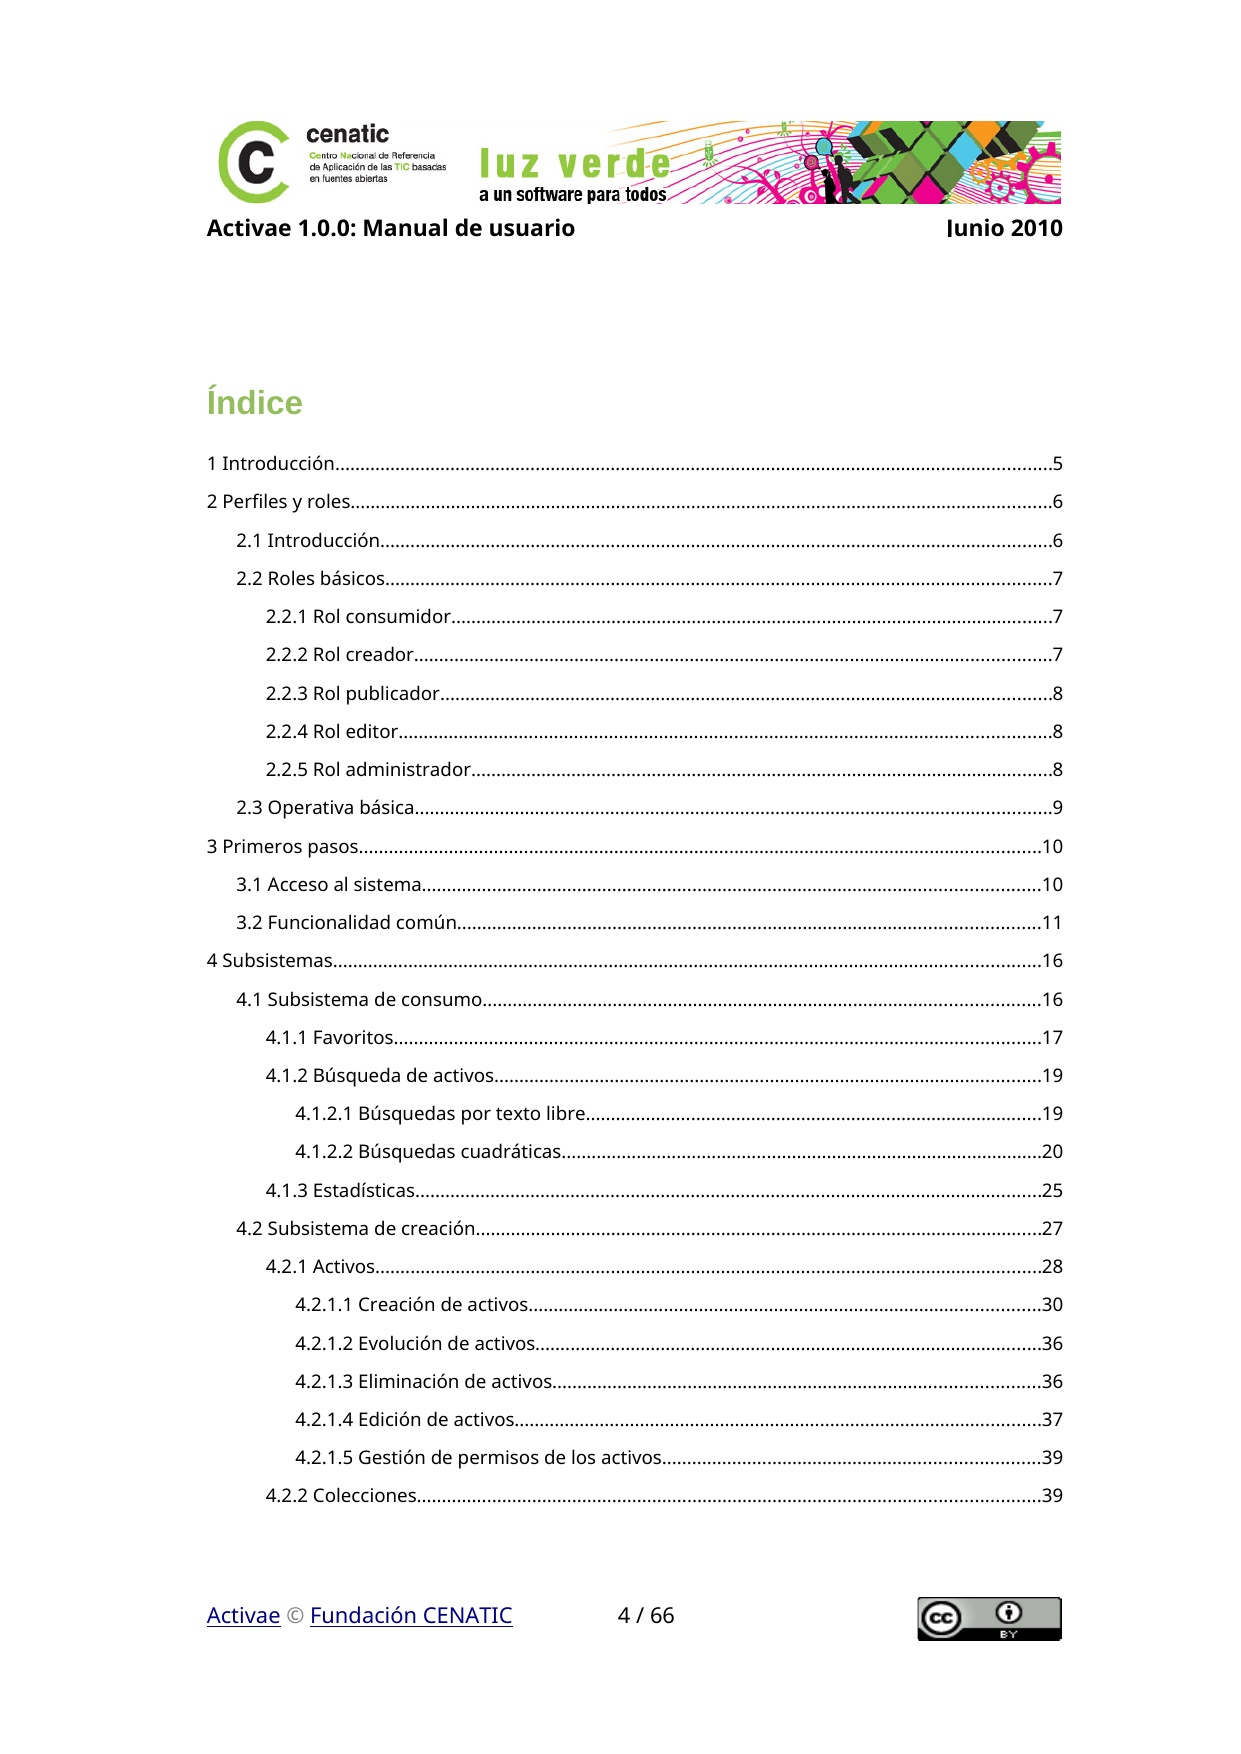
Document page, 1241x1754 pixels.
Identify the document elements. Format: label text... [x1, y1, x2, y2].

text 4.2.1.4 Edición de activos 37 [295, 1406, 1063, 1432]
text 2.3 Operativa básica 9 [236, 795, 1063, 820]
text 4.1.3 Estadísticas 25 [266, 1177, 1063, 1202]
text 2.2.1 Rol consumidor 7 [266, 603, 1063, 629]
text 4.2.1.2 Evolución de activos 36 [295, 1330, 1063, 1355]
text 2.2 Roles básicos 7 [236, 565, 1063, 591]
text 4.1.2.1 Búsquedas por texto libre 19 [295, 1101, 1063, 1126]
text 2.1 Introducción 6 [236, 527, 1063, 553]
text 2.2.3 Rol publicador 8 [266, 680, 1063, 706]
text 4.2 Subsistema de creación 27 [236, 1215, 1063, 1241]
text 4.2.1.3 Eliminación de activos 36 [295, 1368, 1063, 1394]
text 4.2.1 Activos 28 [266, 1253, 1063, 1279]
text 4.1.1 Favoritos 17 [266, 1024, 1063, 1049]
text 2.2.4 Rol editor 8 [266, 718, 1063, 744]
text 4 Subsistemas 16 [207, 948, 1063, 973]
text 2 Perfiles y roles 6 [207, 489, 1063, 514]
text 4.2.2 Colecciones 39 [266, 1483, 1063, 1508]
text 4.1.2.2 Búsquedas cuadráticas 20 [295, 1139, 1063, 1164]
text 3.1 Acceso al sistema 10 [236, 871, 1063, 897]
text 4.2.1.1 Creación de activos 30 [295, 1292, 1063, 1317]
text 3.2 Funcionalidad común 11 [236, 909, 1063, 935]
picture [917, 1597, 1062, 1641]
text 4.2.1.5 Gestión de permisos de los activos 39 [295, 1444, 1063, 1470]
subtitle Índice [207, 384, 1063, 421]
text 2.2.2 Rol creador 7 [266, 642, 1063, 667]
text 2.2.5 Rol administrador 8 [266, 756, 1063, 782]
picture [211, 121, 1061, 204]
text 1 Introducción 5 [207, 451, 1063, 476]
text 4.1 Subsistema de consumo 16 [236, 986, 1063, 1011]
text 4.1.2 Búsqueda de activos 19 [266, 1062, 1063, 1088]
text 3 Primeros pasos 10 [207, 833, 1063, 858]
